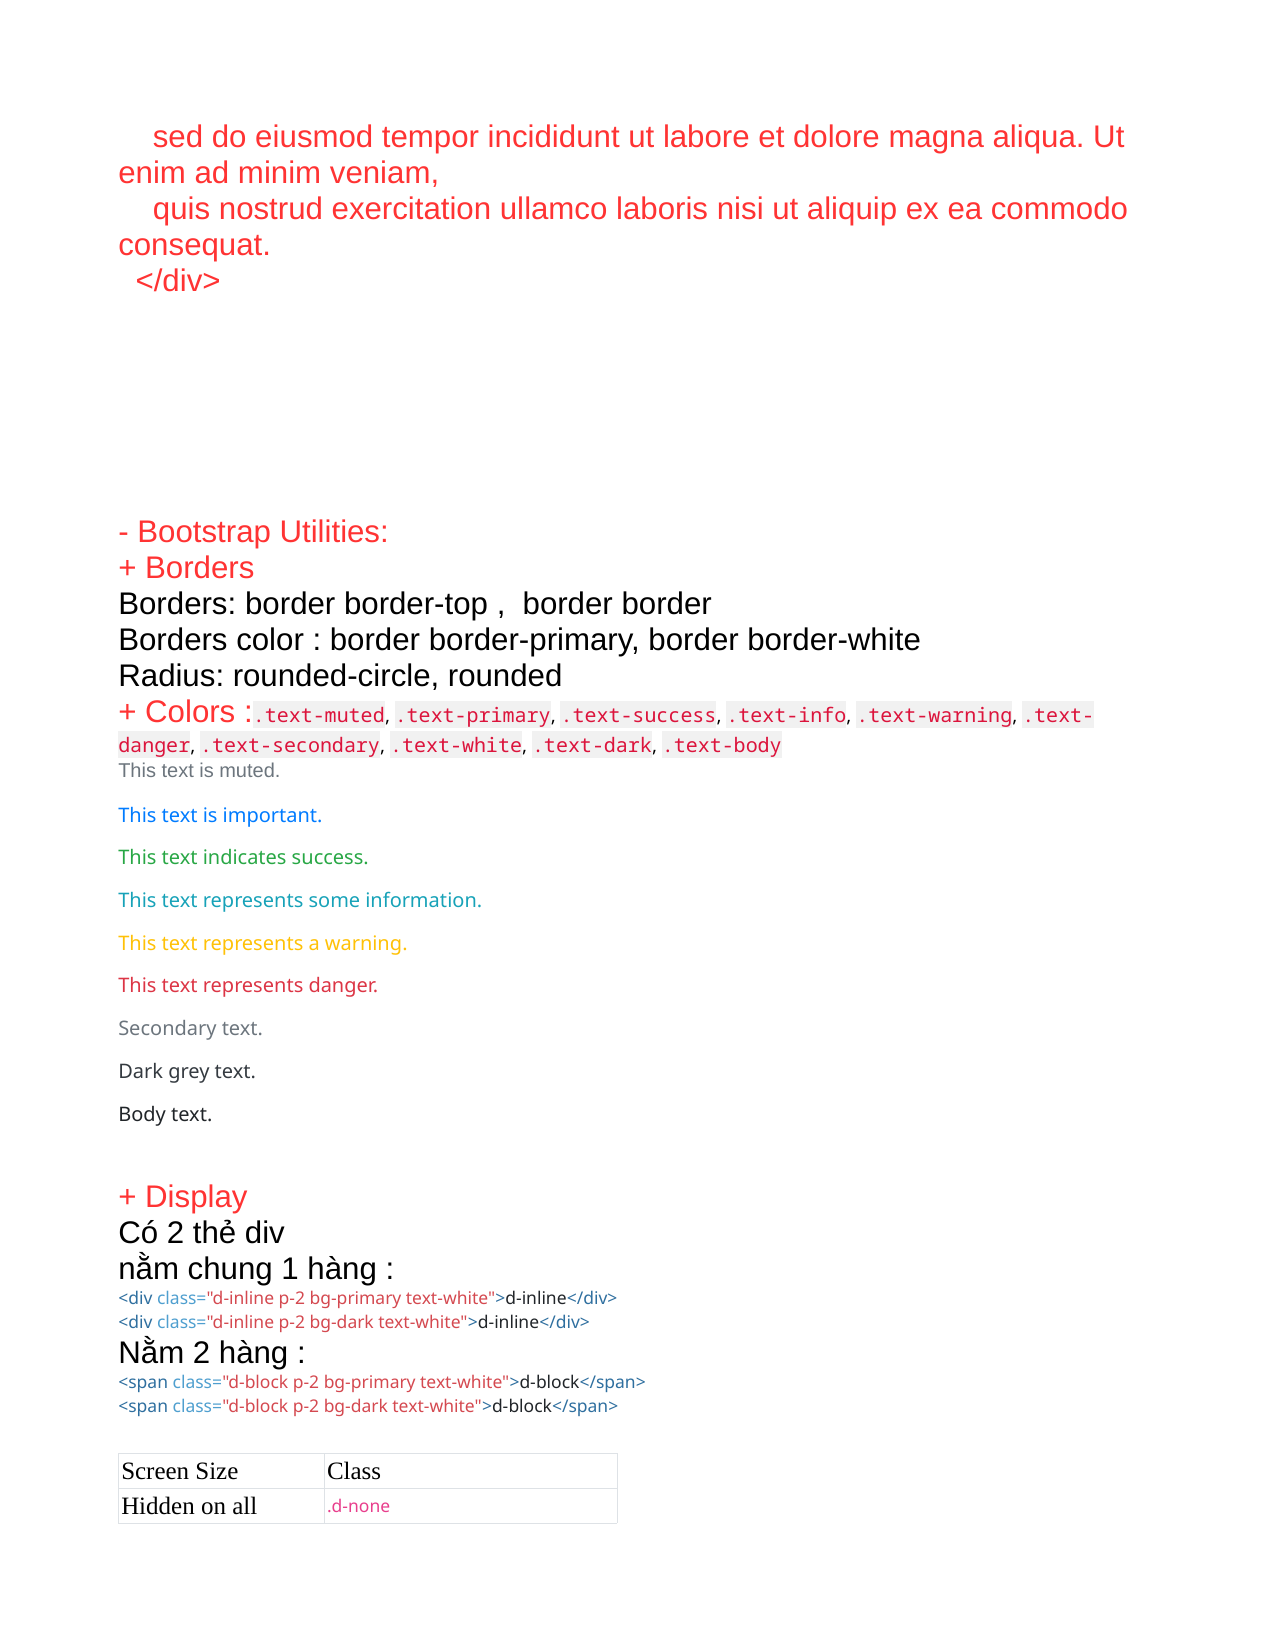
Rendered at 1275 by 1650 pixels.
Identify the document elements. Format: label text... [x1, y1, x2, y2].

text Radius: rounded-circle, rounded [118, 657, 1157, 693]
text Có 2 thẻ div [118, 1214, 1157, 1250]
text This text is muted. [118, 758, 1157, 781]
text quis nostrud exercitation ullamco laboris nisi ut aliquip ex ea commodo consequat. [118, 190, 1157, 262]
table_cell .d-none [325, 1489, 617, 1523]
text <div class="d-inline p-2 bg-primary text-white">d-inline</div> [118, 1286, 1157, 1310]
text Borders: border border-top , border border [118, 585, 1157, 621]
text Nằm 2 hàng : [118, 1334, 1157, 1370]
table_header Screen Size [119, 1454, 324, 1488]
text </div> [118, 262, 1157, 298]
text Dark grey text. [118, 1057, 1157, 1084]
text This text represents danger. [118, 971, 1157, 999]
text nằm chung 1 hàng : [118, 1250, 1157, 1286]
text <span class="d-block p-2 bg-primary text-white">d-block</span> [118, 1370, 1157, 1393]
text + Colors :.text-muted, .text-primary, .text-success, .text-info, .text-warning, .text-danger, .text-secondary, .text-white, .text-dark, .text-body [118, 693, 1157, 758]
text + Borders [118, 549, 1157, 585]
text Borders color : border border-primary, border border-white [118, 621, 1157, 657]
table_header Class [325, 1454, 617, 1488]
text This text is important. [118, 801, 1157, 828]
text This text indicates success. [118, 843, 1157, 871]
text + Display [118, 1178, 1157, 1214]
text sed do eiusmod tempor incididunt ut labore et dolore magna aliqua. Ut enim ad minim veniam, [118, 118, 1157, 190]
text - Bootstrap Utilities: [118, 513, 1157, 549]
text This text represents some information. [118, 886, 1157, 913]
text <div class="d-inline p-2 bg-dark text-white">d-inline</div> [118, 1310, 1157, 1334]
text This text represents a warning. [118, 929, 1157, 956]
table_cell Hidden on all [119, 1489, 324, 1523]
text Body text. [118, 1099, 1157, 1127]
text Secondary text. [118, 1014, 1157, 1041]
text <span class="d-block p-2 bg-dark text-white">d-block</span> [118, 1393, 1157, 1417]
